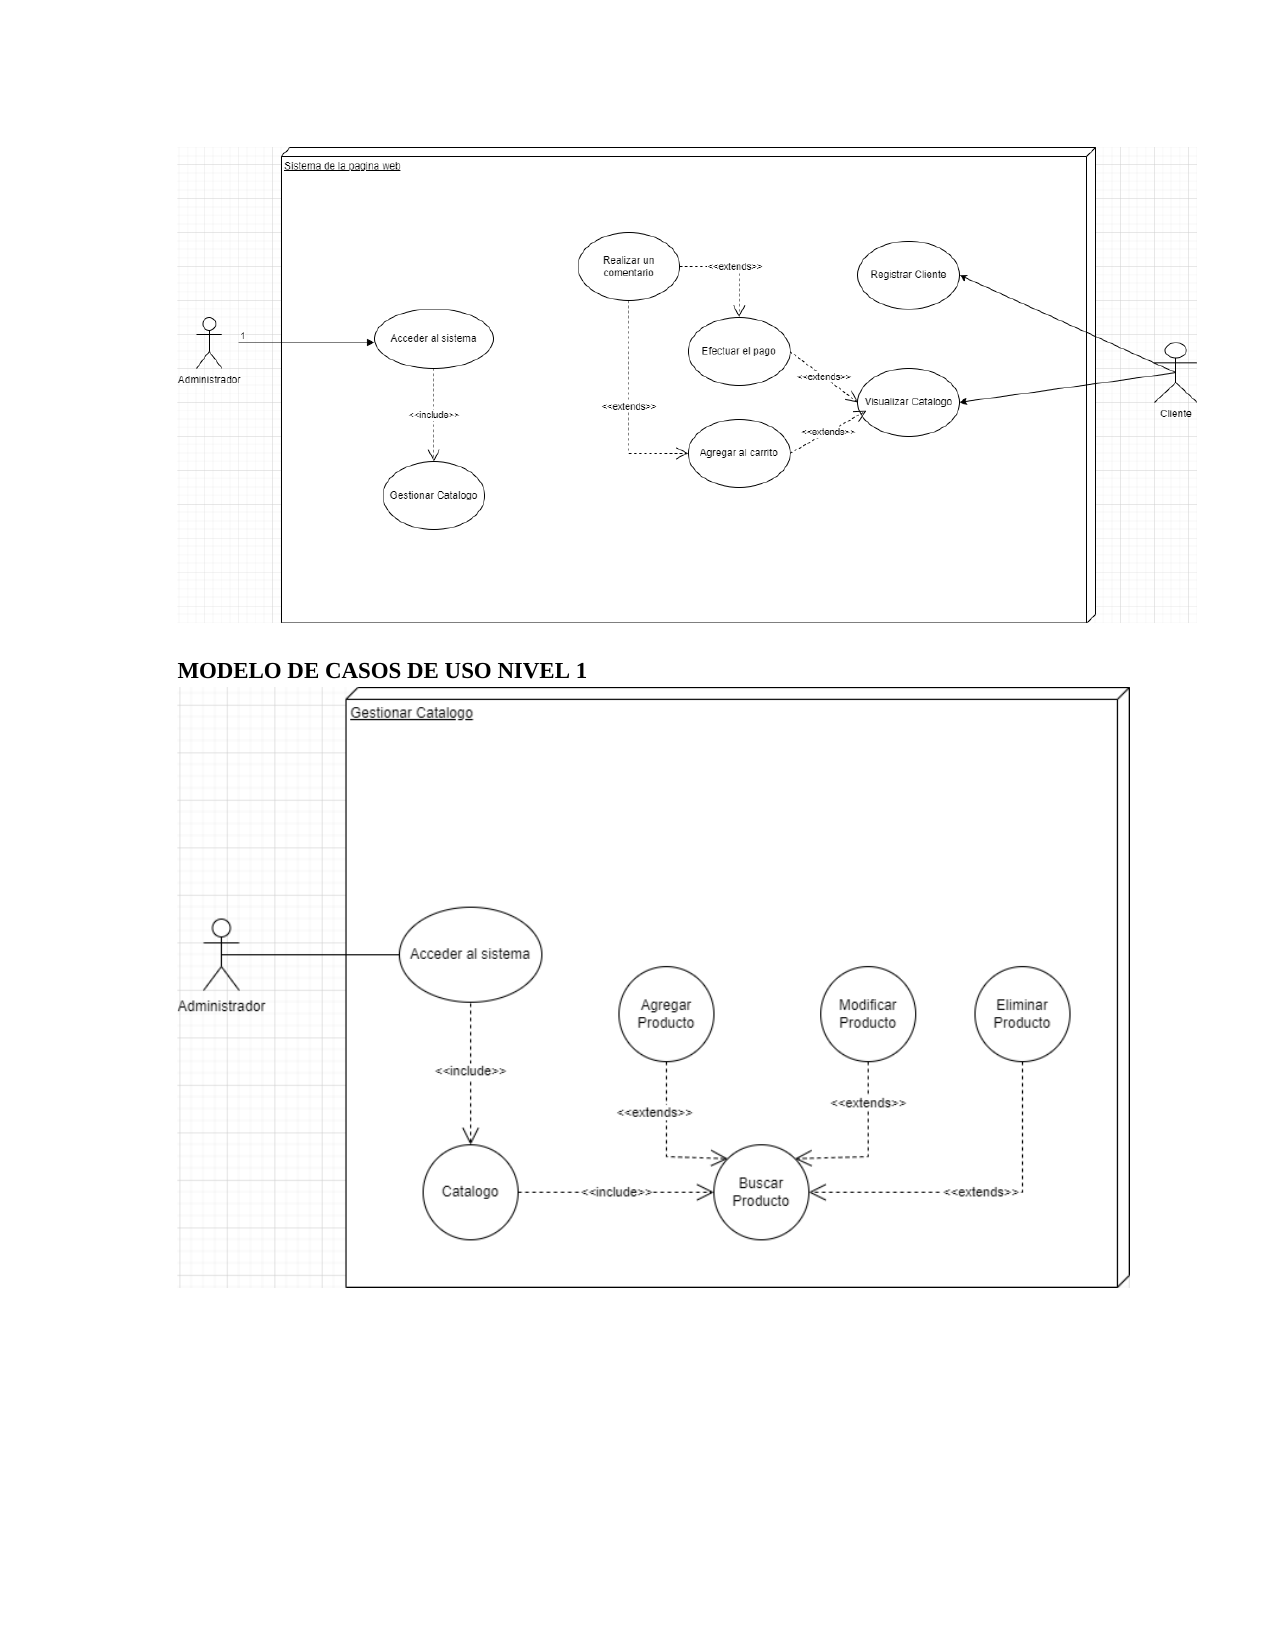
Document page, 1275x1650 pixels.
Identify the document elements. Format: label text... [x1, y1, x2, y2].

text MODELO DE CASOS DE USO NIVEL 1 [177, 657, 1098, 683]
